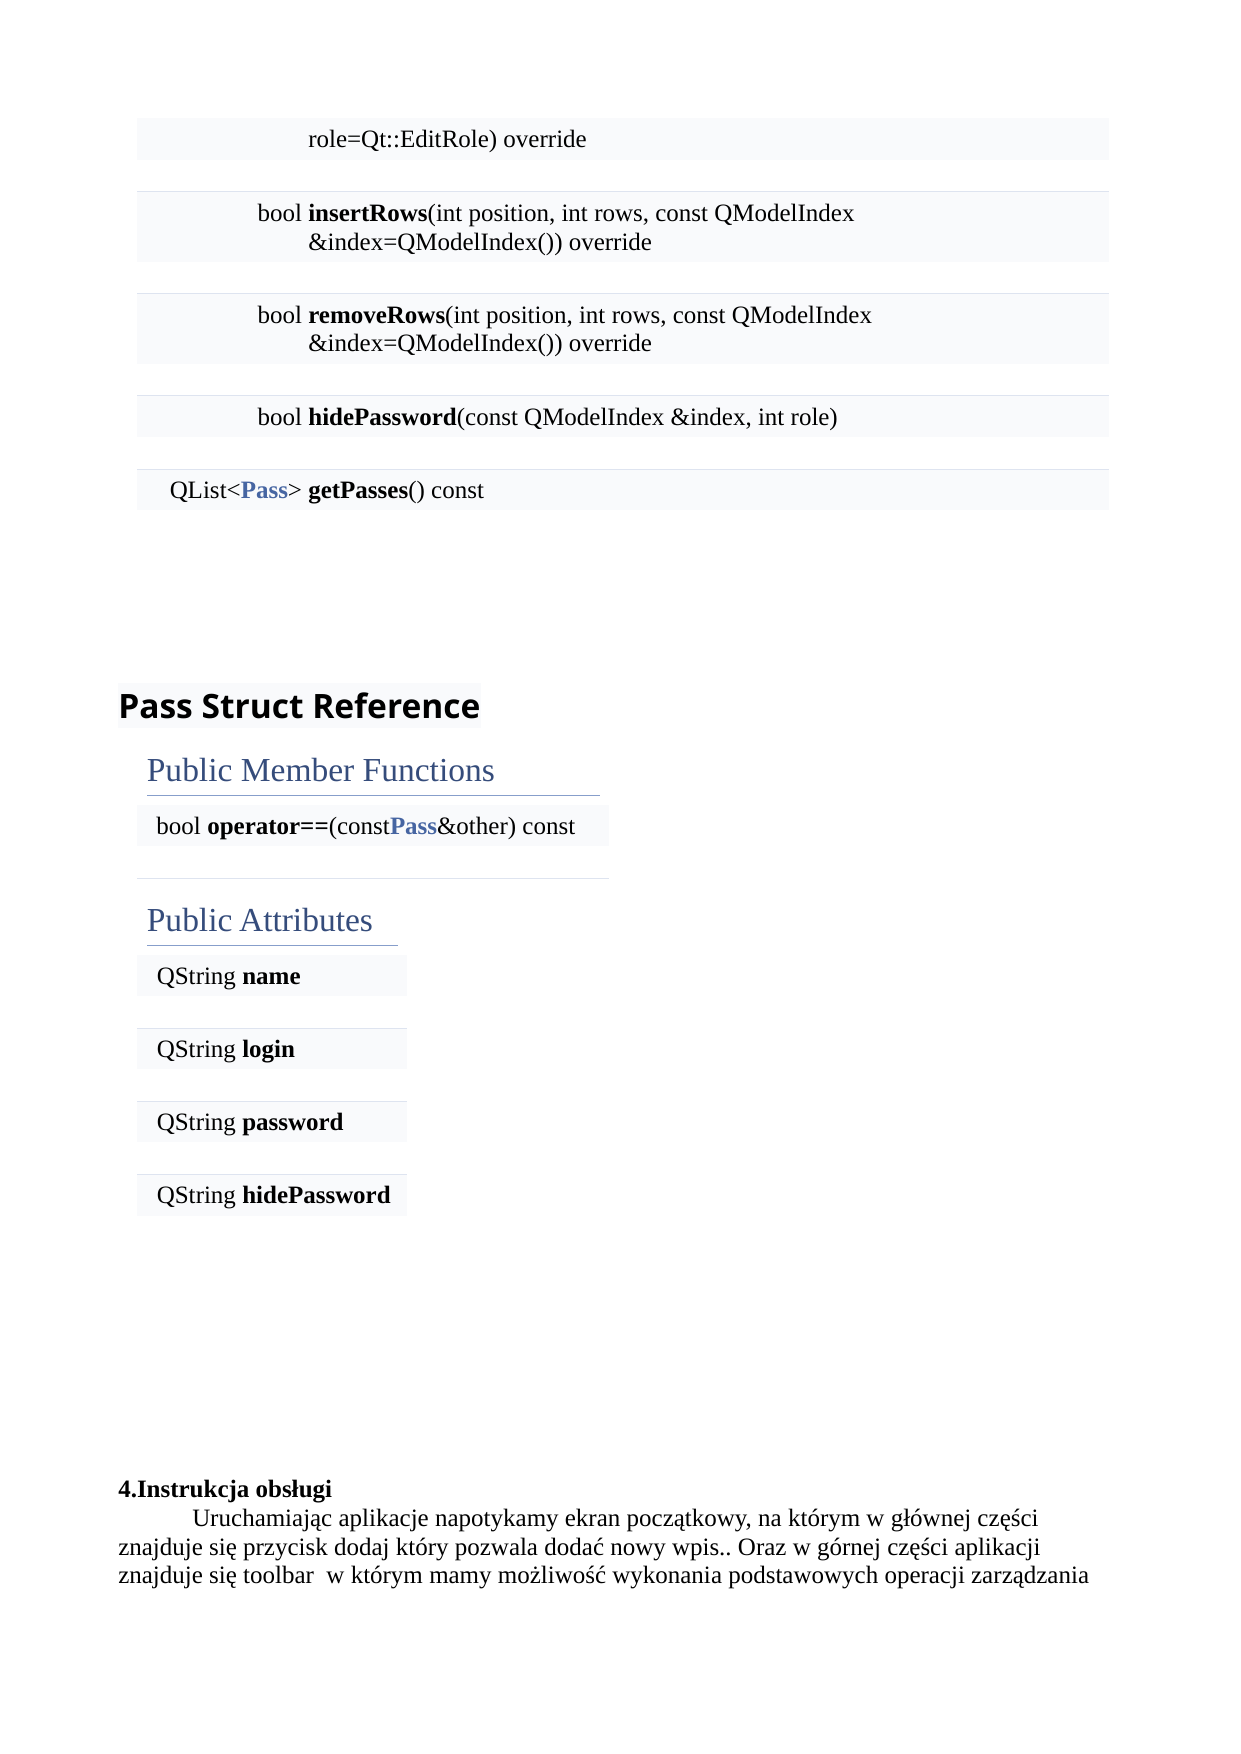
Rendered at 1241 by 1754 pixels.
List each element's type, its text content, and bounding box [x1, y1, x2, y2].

table_cell name [242, 955, 407, 996]
table_cell [137, 437, 1109, 468]
table_cell login [242, 1029, 407, 1069]
table_cell [137, 1143, 407, 1174]
table_cell hidePassword [242, 1175, 407, 1216]
table_cell QString [137, 1175, 242, 1216]
text Uruchamiając aplikacje napotykamy ekran początkowy, na którym w głównej części znajduje się przycisk dodaj który pozwala dodać nowy wpis.. Oraz w górnej części aplikacji znajduje się toolbar w którym mamy możliwość wykonania podstawowych operacji zarządzania [118, 1503, 1122, 1589]
table_cell removeRows(int position, int rows, const QModelIndex &index=QModelIndex()) override [308, 294, 1109, 364]
text 4.Instrukcja obsługi [118, 1474, 1122, 1503]
table_cell [137, 364, 1109, 395]
table_header Public Attributes [137, 879, 407, 954]
table_cell [137, 996, 407, 1028]
table_cell [137, 262, 1109, 293]
table_cell bool [137, 805, 207, 846]
table_cell [137, 160, 1109, 191]
table_cell [137, 118, 308, 160]
table_cell hidePassword(const QModelIndex &index, int role) [308, 396, 1109, 437]
table_cell QString [137, 1102, 242, 1142]
table_cell password [242, 1102, 407, 1142]
table_cell bool [137, 192, 308, 262]
table_cell role=Qt::EditRole) override [308, 118, 1109, 160]
table_cell operator==(constPass&other) const [207, 805, 609, 846]
text Pass Struct Reference [118, 683, 1122, 728]
table_cell [137, 846, 609, 878]
table_cell QString [137, 955, 242, 996]
table_cell insertRows(int position, int rows, const QModelIndex &index=QModelIndex()) override [308, 192, 1109, 262]
table_cell [137, 1069, 407, 1101]
table_header Public Member Functions [137, 728, 609, 805]
table_cell bool [137, 294, 308, 364]
table_cell QList<Pass> [137, 470, 308, 510]
table_cell getPasses() const [308, 470, 1109, 510]
table_cell bool [137, 396, 308, 437]
table_cell QString [137, 1029, 242, 1069]
